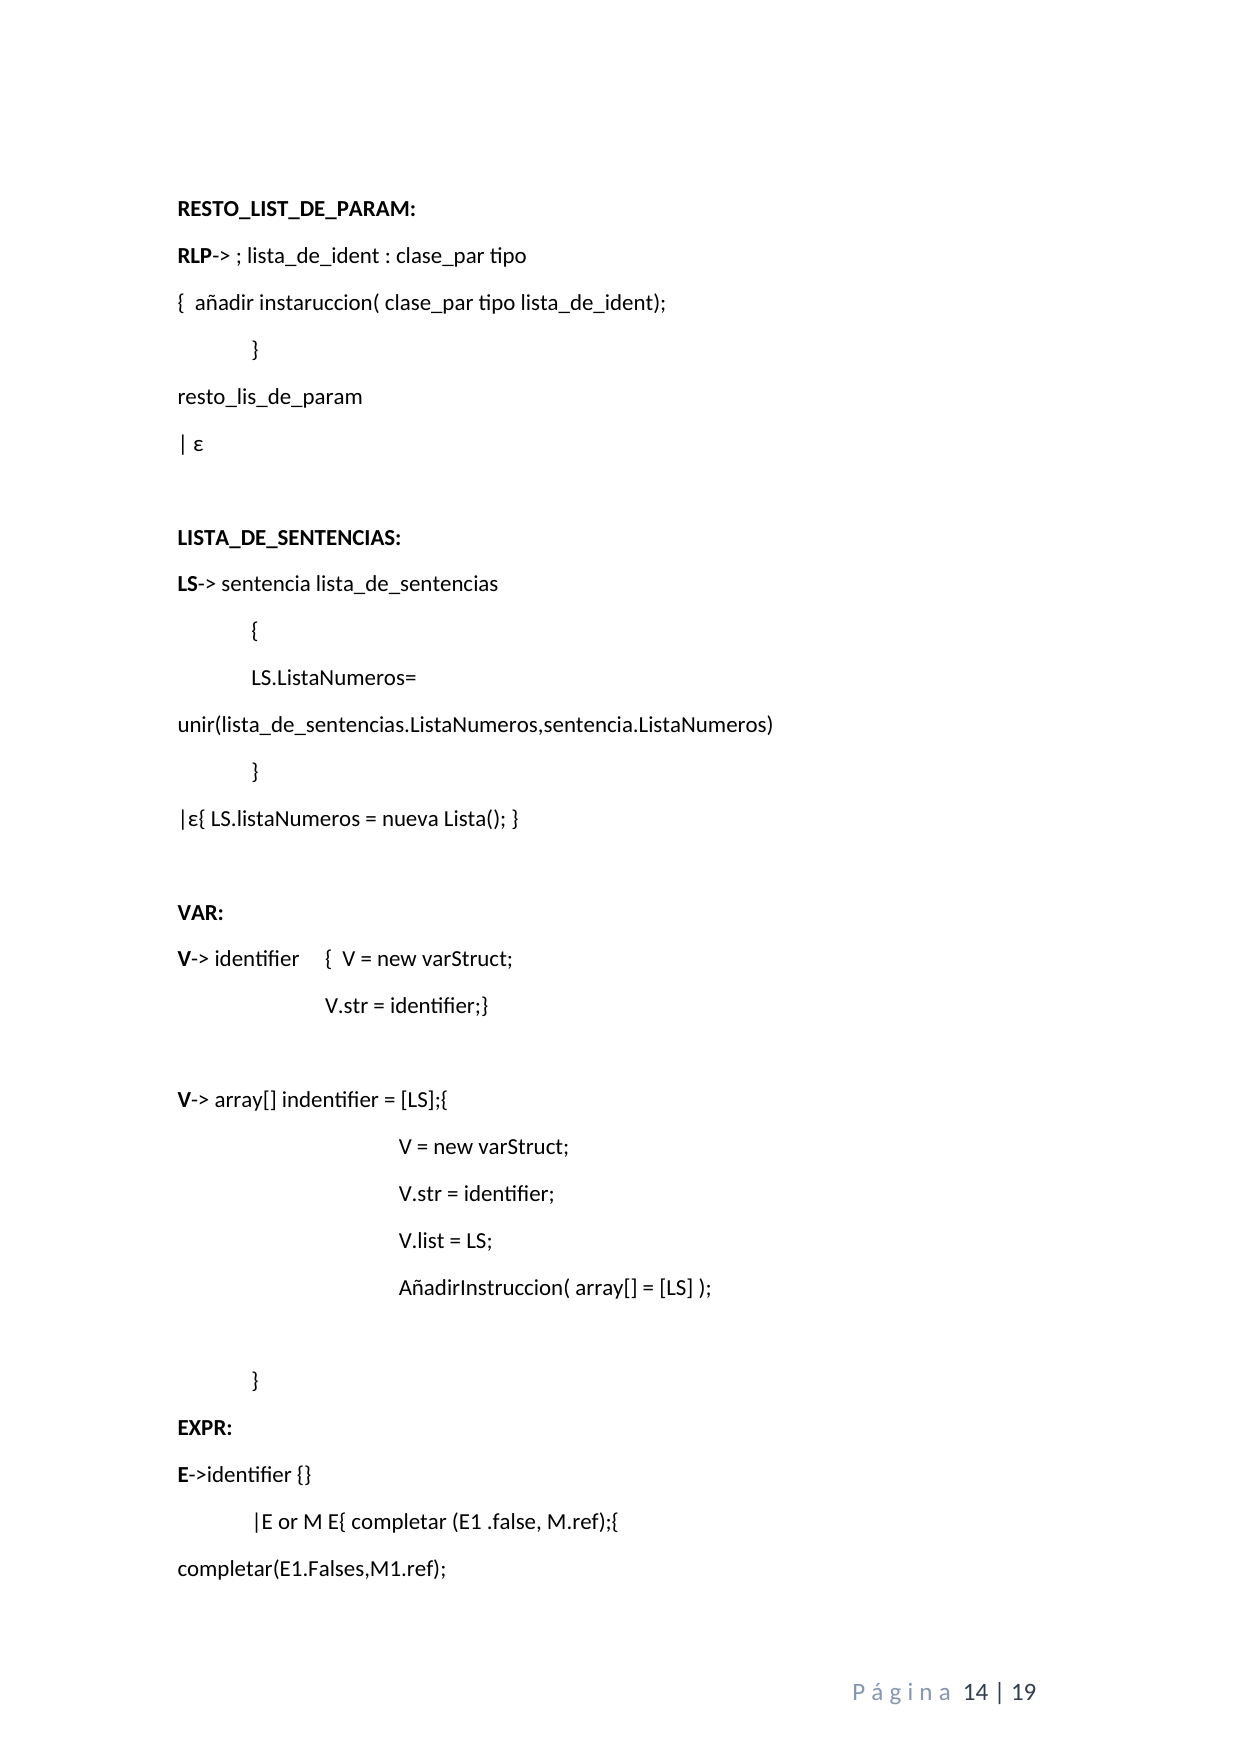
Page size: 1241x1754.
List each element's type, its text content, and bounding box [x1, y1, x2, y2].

text AñadirInstruccion( array[] = [LS] ); [177, 1273, 1063, 1301]
text RLP-> ; lista_de_ident : clase_par tipo [177, 241, 1063, 269]
text EXPR: [177, 1413, 1063, 1441]
text V-> array[] indentifier = [LS];{ [177, 1085, 1063, 1113]
text V.str = identifier; [177, 1179, 1063, 1207]
text unir(lista_de_sentencias.ListaNumeros,sentencia.ListaNumeros) [177, 710, 1063, 738]
text V-> identifier { V = new varStruct; [177, 944, 1063, 972]
text V.str = identifier;} [251, 991, 1063, 1019]
text E->identifier {} [177, 1460, 1063, 1488]
text RESTO_LIST_DE_PARAM: [177, 194, 1063, 222]
text } [177, 335, 1063, 363]
text | ε [177, 429, 1063, 457]
text resto_lis_de_param [177, 382, 1063, 410]
text LISTA_DE_SENTENCIAS: [177, 523, 1063, 551]
text V = new varStruct; [177, 1132, 1063, 1160]
text |ε{ LS.listaNumeros = nueva Lista(); } [177, 804, 1063, 832]
text |E or M E{ completar (E1 .false, M.ref);{ [177, 1507, 1063, 1535]
text LS.ListaNumeros= [177, 663, 1063, 691]
text } [177, 1366, 1063, 1394]
text { añadir instaruccion( clase_par tipo lista_de_ident); [177, 288, 1063, 316]
text { [177, 616, 1063, 644]
text VAR: [177, 898, 1063, 926]
text LS-> sentencia lista_de_sentencias [177, 569, 1063, 597]
text } [177, 757, 1063, 785]
text V.list = LS; [177, 1226, 1063, 1254]
text completar(E1.Falses,M1.ref); [177, 1554, 1063, 1582]
